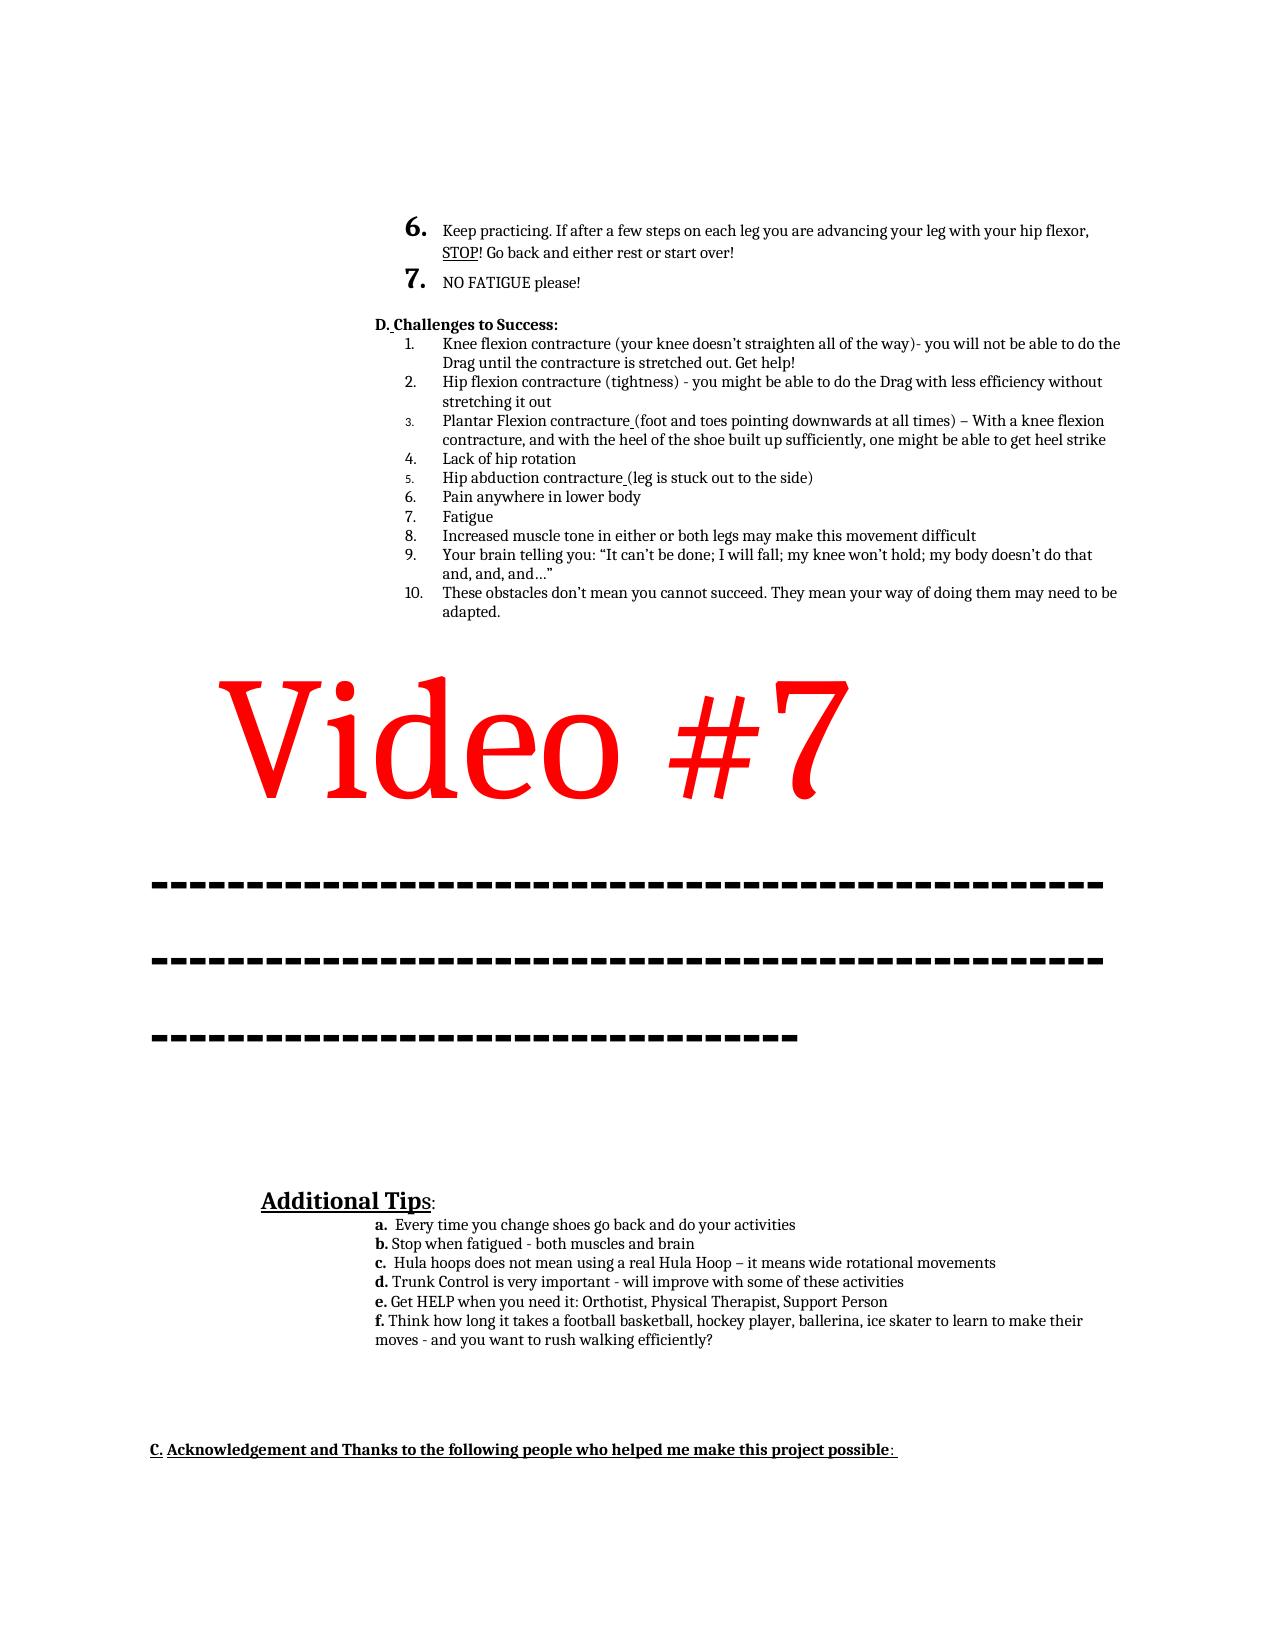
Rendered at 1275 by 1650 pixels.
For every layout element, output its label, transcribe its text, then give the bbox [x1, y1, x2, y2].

list Increased muscle tone in either or both legs may make this movement difficult [405, 526, 1125, 545]
list Lack of hip rotation [405, 449, 1125, 469]
list Fatigue [405, 507, 1125, 526]
list Hip flexion contracture (tightness) - you might be able to do the Drag with less efficiency without stretching it out [405, 373, 1125, 411]
list Knee flexion contracture (your knee doesn’t straighten all of the way)- you will not be able to do the Drag until the contracture is stretched out. Get help! [405, 334, 1125, 373]
list These obstacles don’t mean you cannot succeed. They mean your way of doing them may need to be adapted. [405, 584, 1125, 622]
list Pain anywhere in lower body [405, 488, 1125, 507]
text -------------------------------------------------------------------------------------------------------------------------------------- [150, 842, 1125, 1072]
text b. Stop when fatigued - both muscles and brain [375, 1234, 1125, 1254]
text Additional Tips: [255, 1187, 1125, 1215]
list Plantar Flexion contracture (foot and toes pointing downwards at all times) – With a knee flexion contracture, and with the heel of the shoe built up sufficiently, one might be able to get heel strike [405, 411, 1125, 449]
list NO FATIGUE please! [405, 263, 1125, 296]
list Your brain telling you: “It can’t be done; I will fall; my knee won’t hold; my body doesn’t do that and, and, and…” [405, 545, 1125, 584]
text e. Get HELP when you need it: Orthotist, Physical Therapist, Support Person [375, 1292, 1125, 1311]
text f. Think how long it takes a football basketball, hockey player, ballerina, ice skater to learn to make their moves - and you want to rush walking efficiently? [375, 1311, 1125, 1349]
text c. Hula hoops does not mean using a real Hula Hoop – it means wide rotational movements [375, 1254, 1125, 1273]
list Keep practicing. If after a few steps on each leg you are advancing your leg with your hip flexor, STOP! Go back and either rest or start over! [405, 210, 1125, 263]
text Video #7 [218, 641, 1125, 842]
list Hip abduction contracture (leg is stuck out to the side) [405, 469, 1125, 488]
text d. Trunk Control is very important - will improve with some of these activities [375, 1273, 1125, 1292]
text a. Every time you change shoes go back and do your activities [375, 1215, 1125, 1234]
text C. Acknowledgement and Thanks to the following people who helped me make this project possible: [150, 1441, 1125, 1460]
text D. Challenges to Success: [375, 296, 1125, 334]
